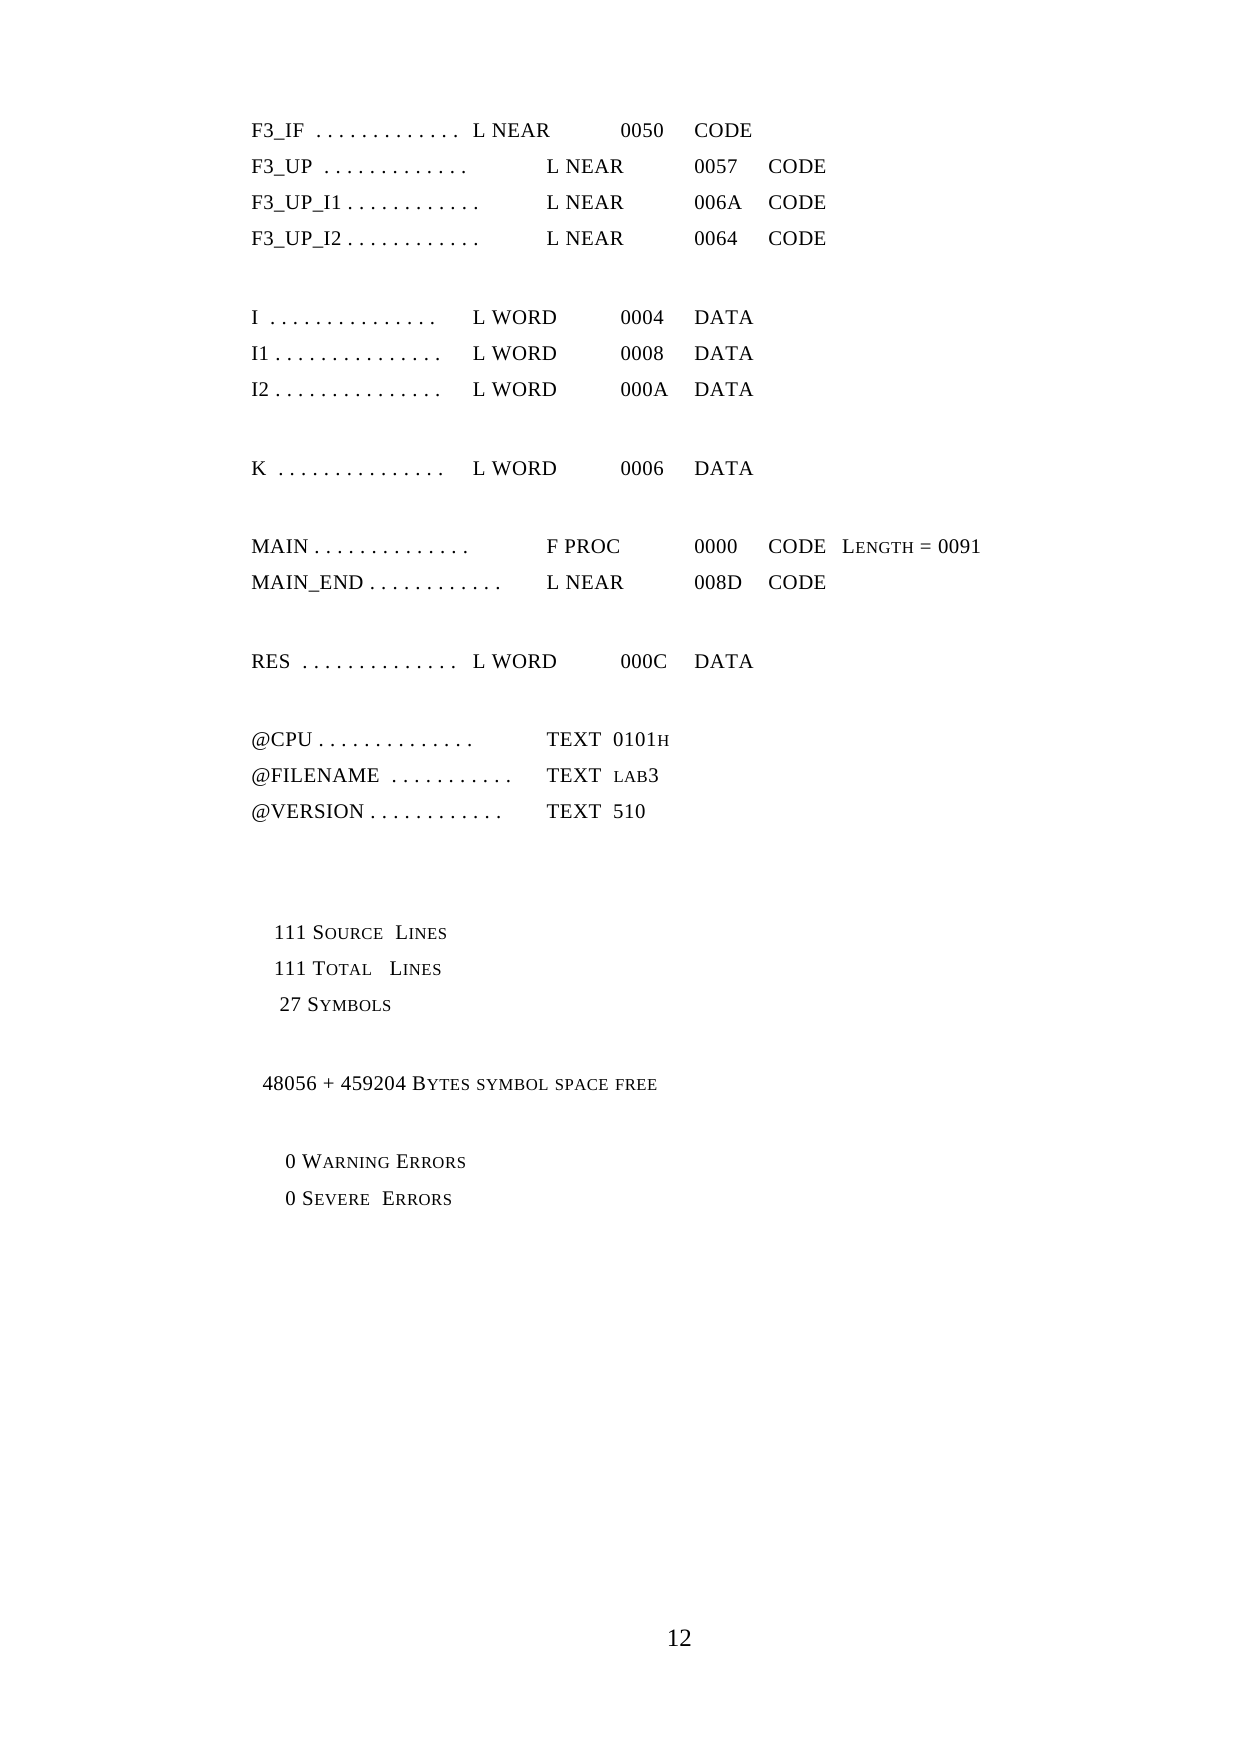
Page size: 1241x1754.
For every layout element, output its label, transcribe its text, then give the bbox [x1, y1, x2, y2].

text F3_UP_I2 . . . . . . . . . . . . L NEAR 0064 CODE [177, 226, 1181, 250]
text @VERSION . . . . . . . . . . . . TEXT 510 [177, 799, 1181, 823]
text 48056 + 459204 Bytes symbol space free [177, 1071, 1181, 1095]
text RES . . . . . . . . . . . . . . L WORD 000C DATA [177, 648, 1181, 673]
text @CPU . . . . . . . . . . . . . . TEXT 0101h [177, 727, 1181, 751]
text MAIN_END . . . . . . . . . . . . L NEAR 008D CODE [177, 570, 1181, 594]
text MAIN . . . . . . . . . . . . . . F PROC 0000 CODE Length = 0091 [177, 534, 1181, 558]
text 111 Source Lines [177, 920, 1181, 944]
text K . . . . . . . . . . . . . . . L WORD 0006 DATA [177, 455, 1181, 479]
text 0 Warning Errors [177, 1149, 1181, 1173]
text 0 Severe Errors [177, 1185, 1181, 1209]
text F3_IF . . . . . . . . . . . . . L NEAR 0050 CODE [177, 118, 1181, 142]
text 111 Total Lines [177, 956, 1181, 980]
text @FILENAME . . . . . . . . . . . TEXT lab3 [177, 763, 1181, 787]
text I2 . . . . . . . . . . . . . . . L WORD 000A DATA [177, 377, 1181, 401]
text 27 Symbols [177, 992, 1181, 1016]
text F3_UP_I1 . . . . . . . . . . . . L NEAR 006A CODE [177, 190, 1181, 214]
text I1 . . . . . . . . . . . . . . . L WORD 0008 DATA [177, 341, 1181, 365]
text F3_UP . . . . . . . . . . . . . L NEAR 0057 CODE [177, 154, 1181, 178]
text I . . . . . . . . . . . . . . . L WORD 0004 DATA [177, 305, 1181, 329]
